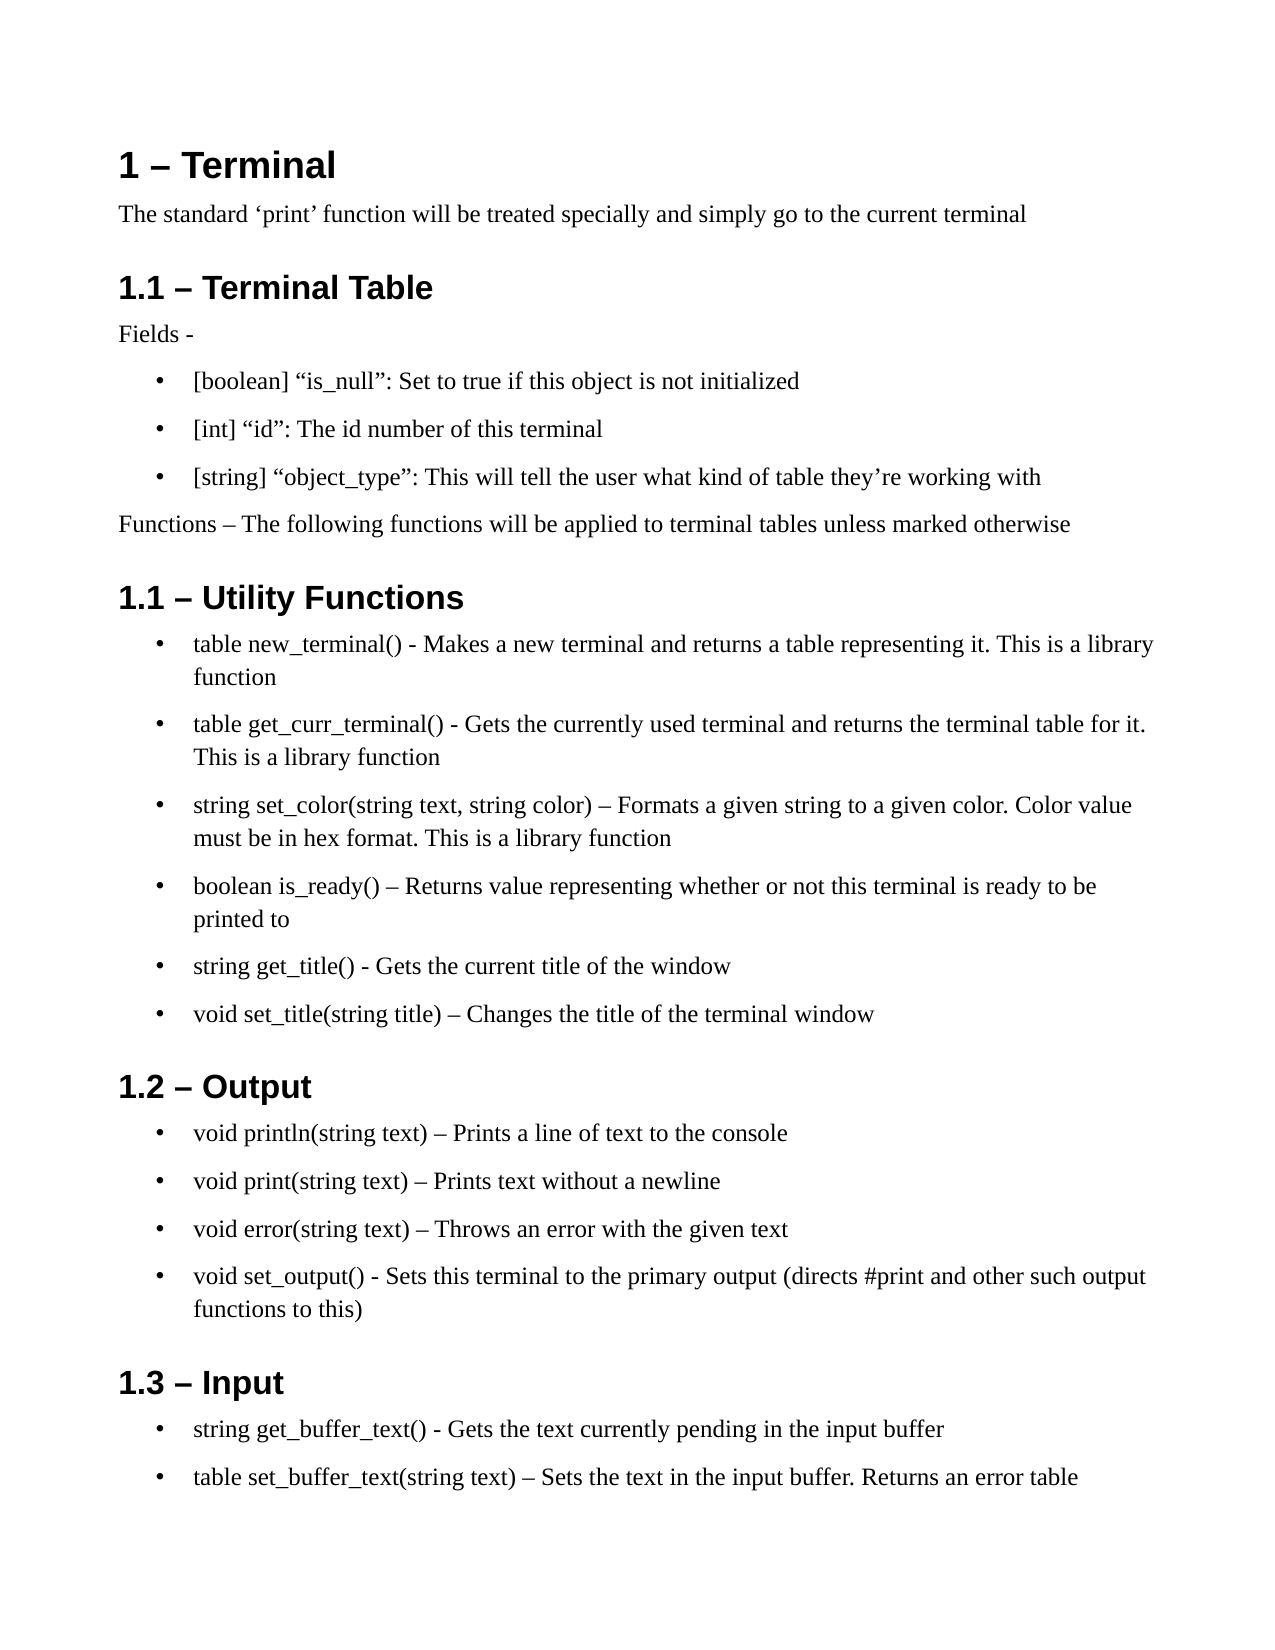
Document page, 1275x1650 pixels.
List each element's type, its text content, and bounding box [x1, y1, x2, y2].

list void error(string text) – Throws an error with the given text [156, 1214, 1157, 1242]
subtitle 1.1 – Terminal Table [118, 268, 1157, 306]
list void print(string text) – Prints text without a newline [156, 1166, 1157, 1195]
list void set_output() - Sets this terminal to the primary output (directs #print and other such output functions to this) [156, 1261, 1157, 1323]
subtitle 1.3 – Input [118, 1363, 1157, 1401]
list string set_color(string text, string color) – Formats a given string to a given color. Color value must be in hex format. This is a library function [156, 790, 1157, 852]
subtitle 1.2 – Output [118, 1067, 1157, 1106]
list table set_buffer_text(string text) – Sets the text in the input buffer. Returns an error table [156, 1462, 1157, 1490]
subtitle 1 – Terminal [118, 143, 1157, 187]
text Functions – The following functions will be applied to terminal tables unless marked otherwise [118, 509, 1157, 538]
list string get_buffer_text() - Gets the text currently pending in the input buffer [156, 1414, 1157, 1443]
list string get_title() - Gets the current title of the window [156, 951, 1157, 980]
list boolean is_ready() – Returns value representing whether or not this terminal is ready to be printed to [156, 871, 1157, 932]
list [string] “object_type”: This will tell the user what kind of table they’re working with [156, 462, 1157, 490]
list [boolean] “is_null”: Set to true if this object is not initialized [156, 366, 1157, 395]
text The standard ‘print’ function will be treated specially and simply go to the current terminal [118, 199, 1157, 228]
subtitle 1.1 – Utility Functions [118, 578, 1157, 616]
list void set_title(string title) – Changes the title of the terminal window [156, 999, 1157, 1028]
list [int] “id”: The id number of this terminal [156, 414, 1157, 443]
list table get_curr_terminal() - Gets the currently used terminal and returns the terminal table for it. This is a library function [156, 709, 1157, 771]
text Fields - [118, 319, 1157, 348]
list table new_terminal() - Makes a new terminal and returns a table representing it. This is a library function [156, 629, 1157, 691]
list void println(string text) – Prints a line of text to the console [156, 1118, 1157, 1147]
